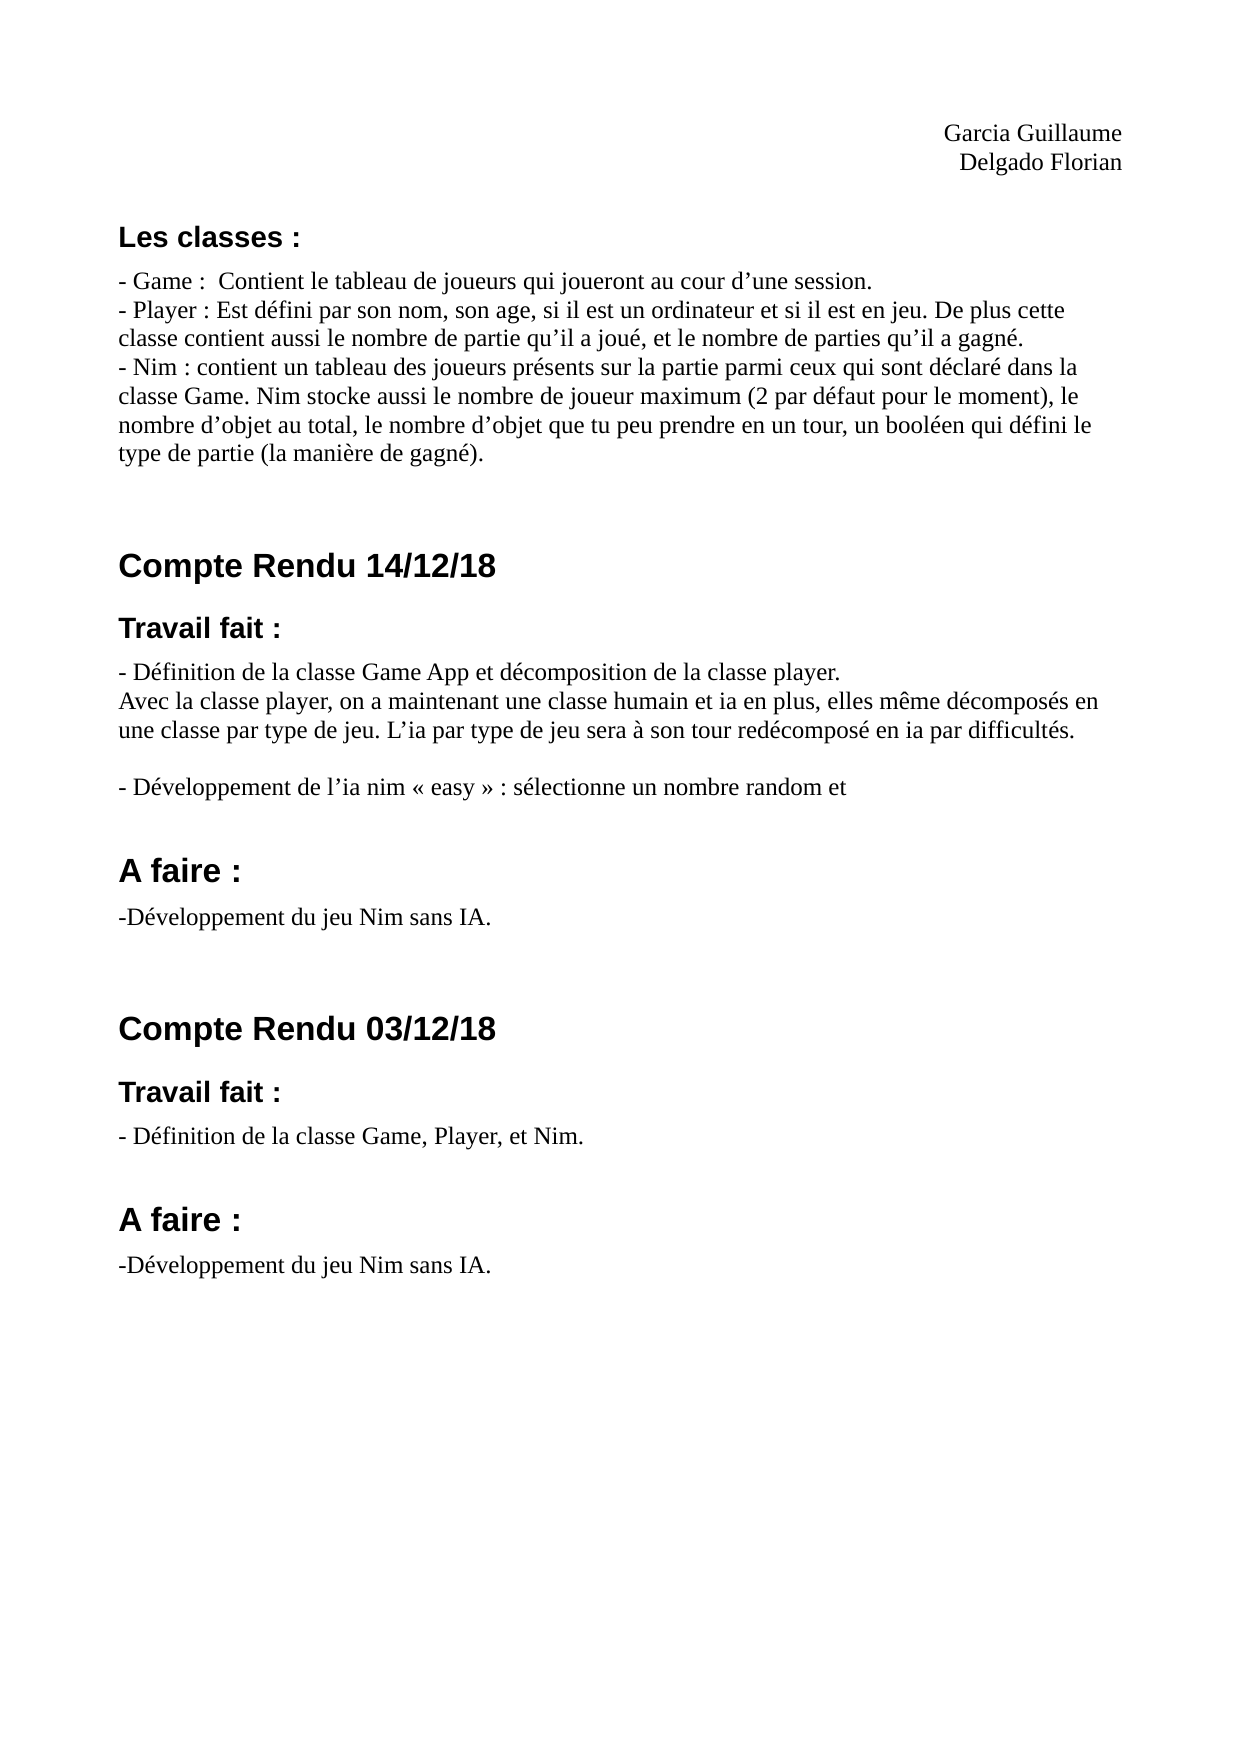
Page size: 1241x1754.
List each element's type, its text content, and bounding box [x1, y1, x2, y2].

subtitle A faire : [118, 1199, 1122, 1238]
subtitle Compte Rendu 03/12/18 [118, 1009, 1122, 1048]
subtitle A faire : [118, 851, 1122, 889]
subtitle Compte Rendu 14/12/18 [118, 546, 1122, 584]
text - Définition de la classe Game, Player, et Nim. [118, 1121, 1122, 1150]
subtitle Travail fait : [118, 1075, 1122, 1108]
text - Game : Contient le tableau de joueurs qui joueront au cour d’une session. [118, 266, 1122, 295]
text - Player : Est défini par son nom, son age, si il est un ordinateur et si il est en jeu. De plus cette classe contient aussi le nombre de partie qu’il a joué, et le nombre de parties qu’il a gagné. [118, 295, 1122, 352]
text - Développement de l’ia nim « easy » : sélectionne un nombre random et [118, 772, 1122, 801]
text -Développement du jeu Nim sans IA. [118, 1251, 1122, 1279]
subtitle Travail fait : [118, 611, 1122, 645]
text -Développement du jeu Nim sans IA. [118, 902, 1122, 931]
text - Nim : contient un tableau des joueurs présents sur la partie parmi ceux qui sont déclaré dans la classe Game. Nim stocke aussi le nombre de joueur maximum (2 par défaut pour le moment), le nombre d’objet au total, le nombre d’objet que tu peu prendre en un tour, un booléen qui défini le type de partie (la manière de gagné). [118, 352, 1122, 467]
text - Définition de la classe Game App et décomposition de la classe player. Avec la classe player, on a maintenant une classe humain et ia en plus, elles même décomposés en une classe par type de jeu. L’ia par type de jeu sera à son tour redécomposé en ia par difficultés. [118, 657, 1122, 744]
subtitle Les classes : [118, 220, 1122, 253]
